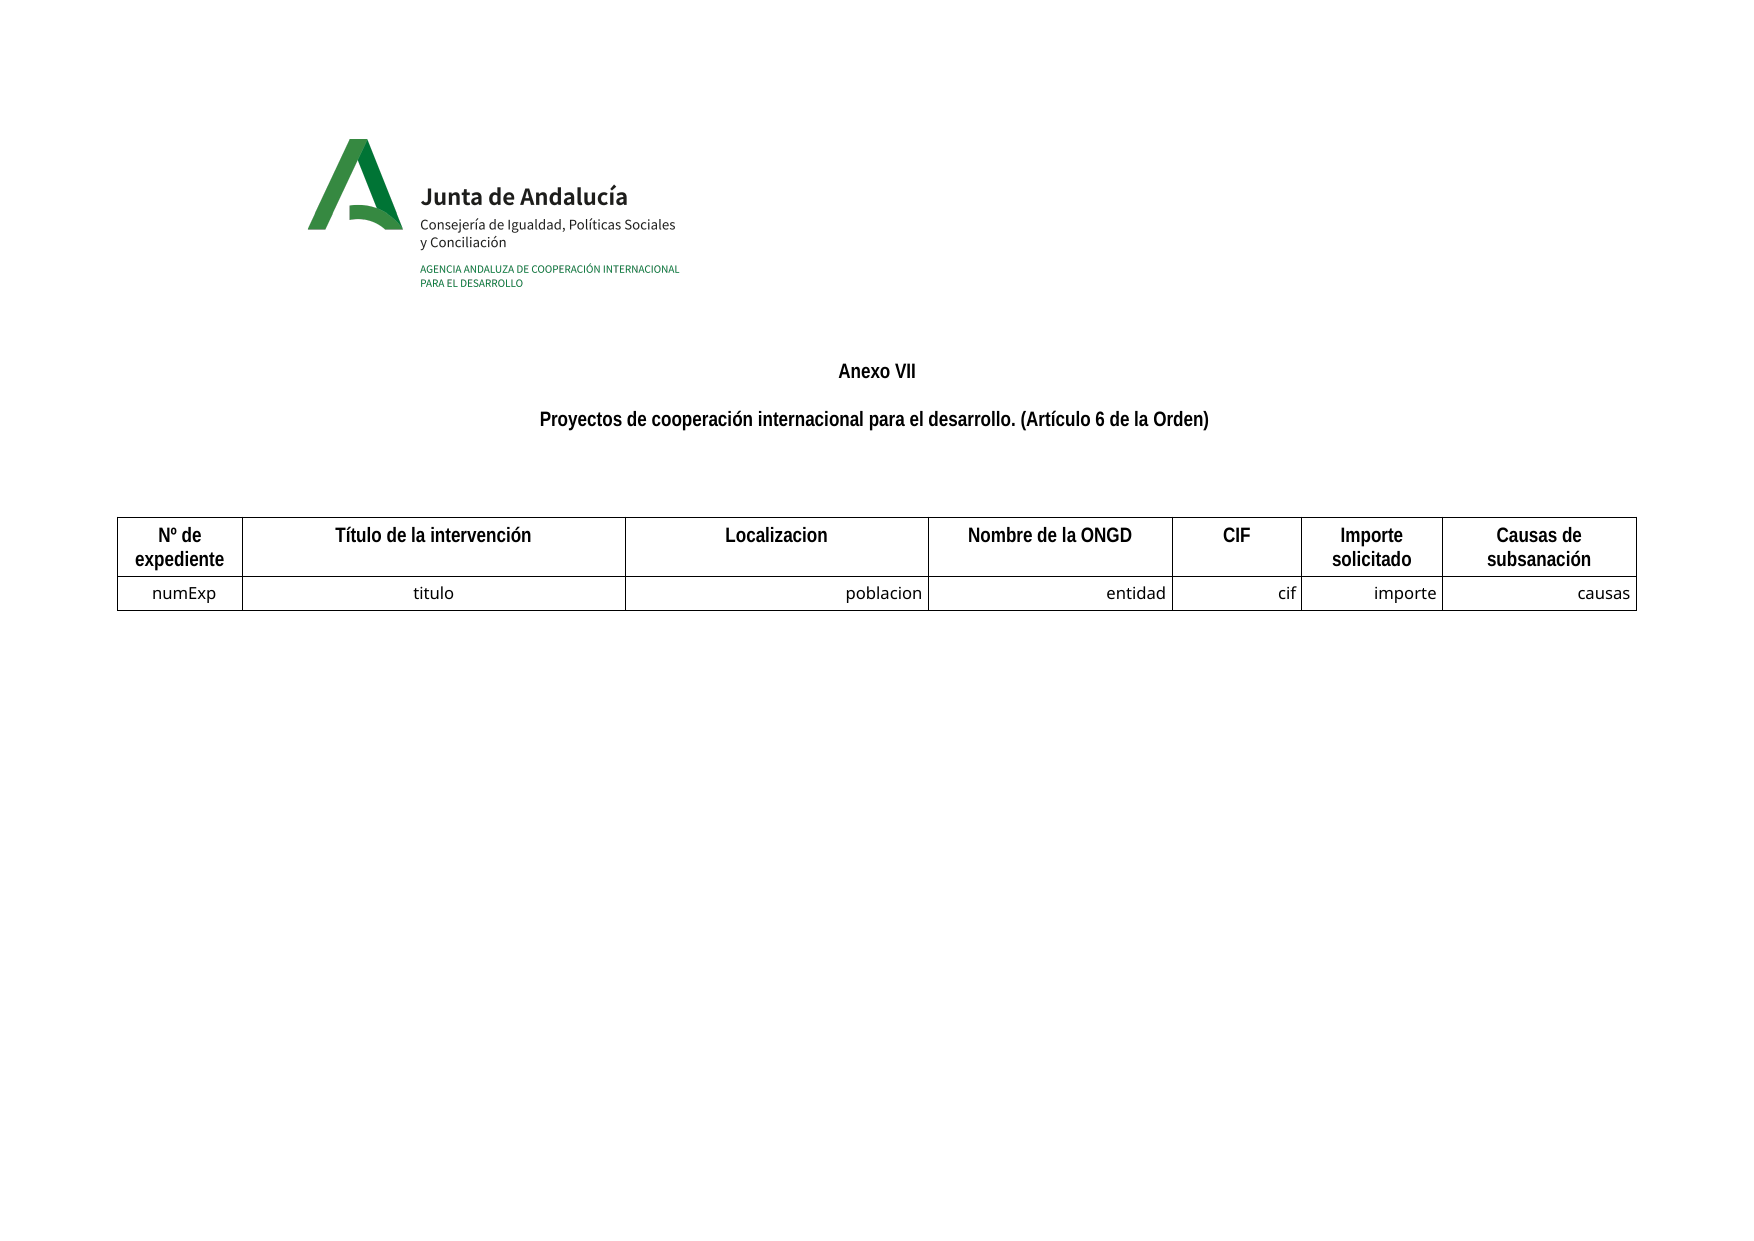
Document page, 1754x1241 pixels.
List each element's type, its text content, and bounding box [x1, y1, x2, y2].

table_header CIF [1173, 518, 1301, 576]
table_cell cif [1173, 577, 1301, 610]
table_cell poblacion [626, 577, 928, 610]
picture [307, 139, 1337, 287]
text Proyectos de cooperación internacional para el desarrollo. (Artículo 6 de la Orden) [118, 406, 1636, 430]
table_header Título de la intervención [243, 518, 625, 576]
table_cell causas [1443, 577, 1636, 610]
table_cell importe [1302, 577, 1442, 610]
table_cell titulo [243, 577, 625, 610]
table_header Importe solicitado [1302, 518, 1442, 576]
table_header Localizacion [626, 518, 928, 576]
table_cell entidad [929, 577, 1172, 610]
table_header Nombre de la ONGD [929, 518, 1172, 576]
text Anexo VII [118, 358, 1636, 406]
table_header Causas de subsanación [1443, 518, 1636, 576]
table_header Nº de expediente [118, 518, 242, 576]
